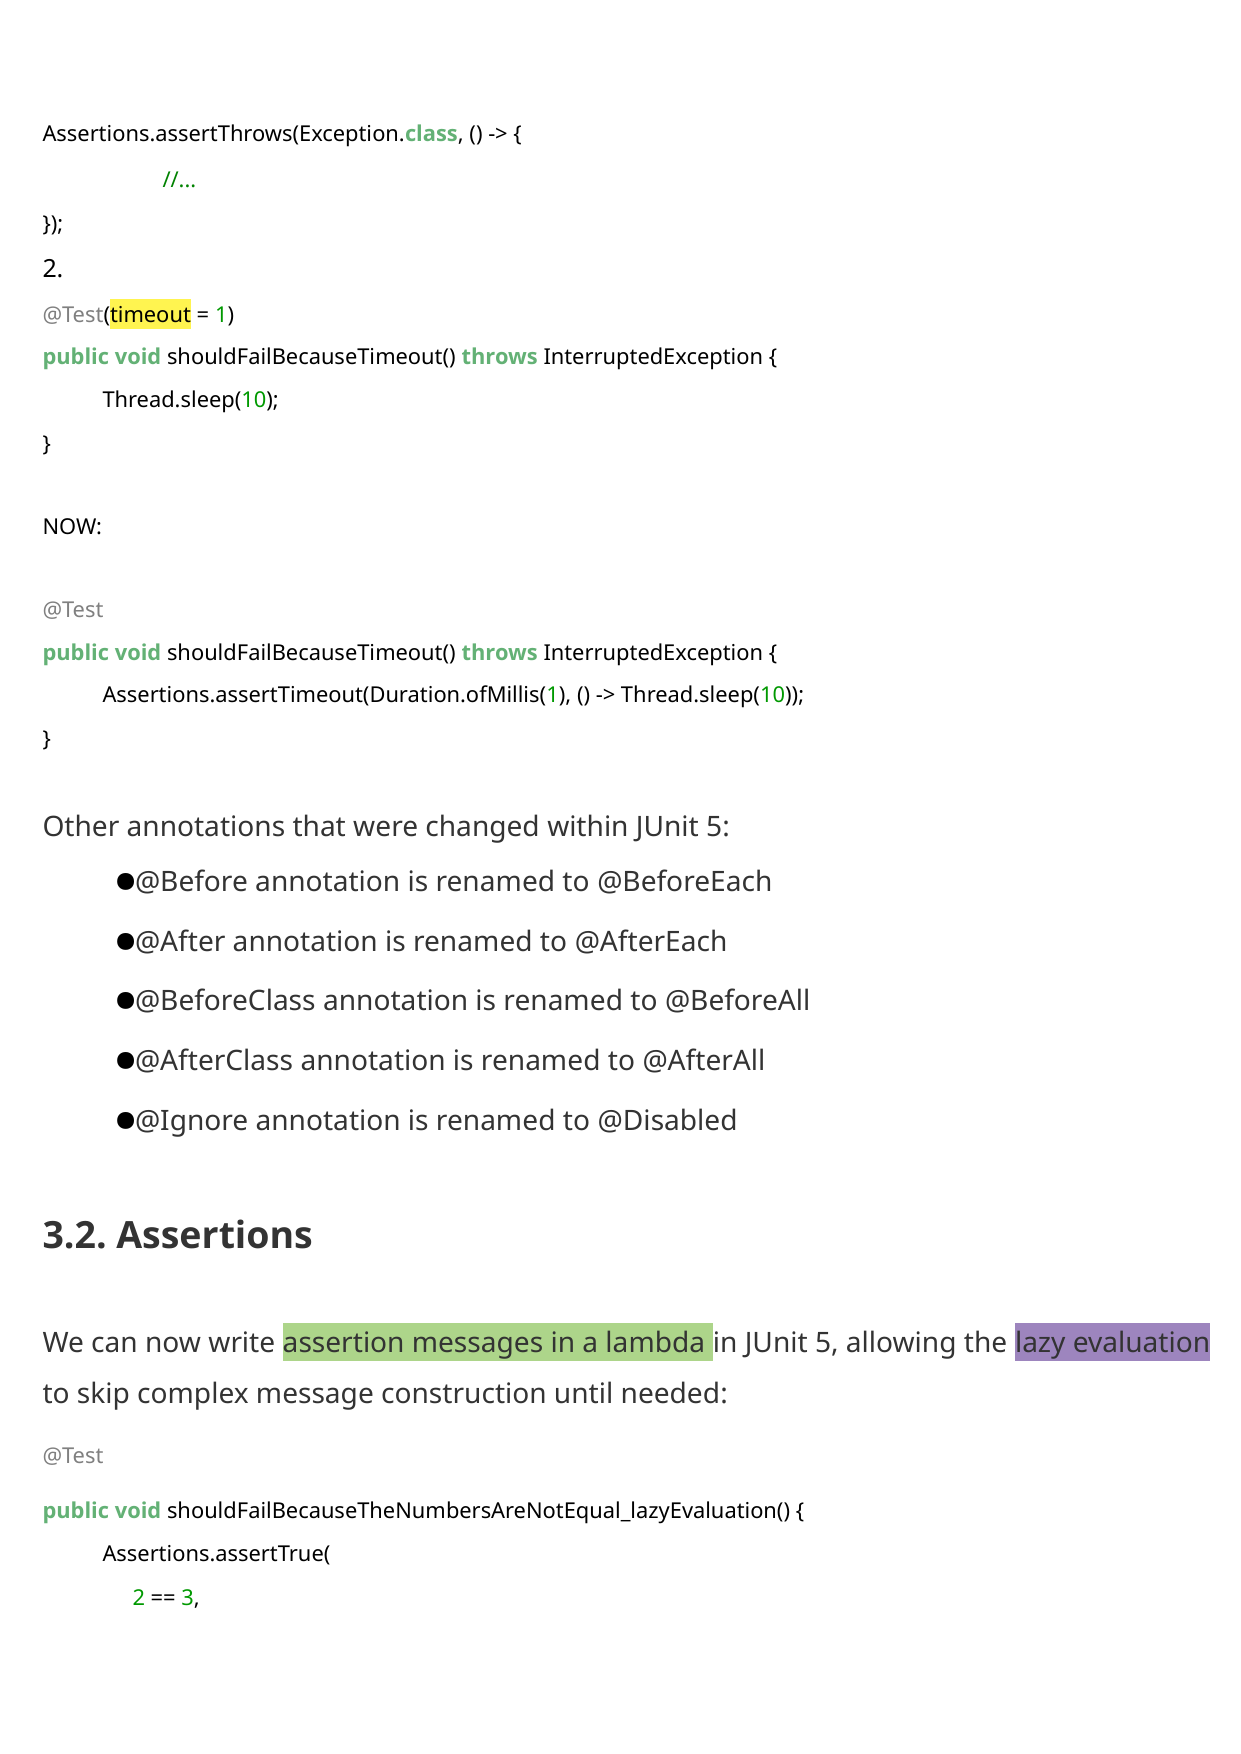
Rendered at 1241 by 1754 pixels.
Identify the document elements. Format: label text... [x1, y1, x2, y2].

text } [42, 723, 1223, 753]
text Other annotations that were changed within JUnit 5: [42, 807, 1223, 845]
text Assertions.assertTrue( [42, 1538, 1223, 1569]
text public void shouldFailBecauseTimeout() throws InterruptedException { [42, 341, 1223, 371]
text We can now write assertion messages in a lambda in JUnit 5, allowing the lazy evaluation to skip complex message construction until needed: [42, 1323, 1223, 1412]
list @After annotation is renamed to @AfterEach [42, 921, 1223, 959]
text Thread.sleep(10); [42, 384, 1223, 415]
list @AfterClass annotation is renamed to @AfterAll [42, 1040, 1223, 1079]
list @BeforeClass annotation is renamed to @BeforeAll [42, 981, 1223, 1019]
subtitle 3.2. Assertions [42, 1208, 1223, 1259]
list @Ignore annotation is renamed to @Disabled [42, 1100, 1223, 1138]
text @Test [42, 1440, 1223, 1470]
text public void shouldFailBecauseTimeout() throws InterruptedException { [42, 637, 1223, 667]
text Assertions.assertTimeout(Duration.ofMillis(1), () -> Thread.sleep(10)); [42, 679, 1223, 710]
text //... [42, 163, 1223, 194]
text @Test(timeout = 1) [42, 299, 1223, 329]
list @Before annotation is renamed to @BeforeEach [42, 861, 1223, 900]
text NOW: [42, 511, 1223, 541]
text @Test [42, 594, 1223, 624]
text }); [42, 208, 1223, 237]
text Assertions.assertThrows(Exception.class, () -> { [42, 118, 1223, 148]
text } [42, 428, 1223, 458]
text 2. [42, 250, 1223, 284]
text public void shouldFailBecauseTheNumbersAreNotEqual_lazyEvaluation() { [42, 1495, 1223, 1525]
text 2 == 3, [42, 1582, 1223, 1613]
